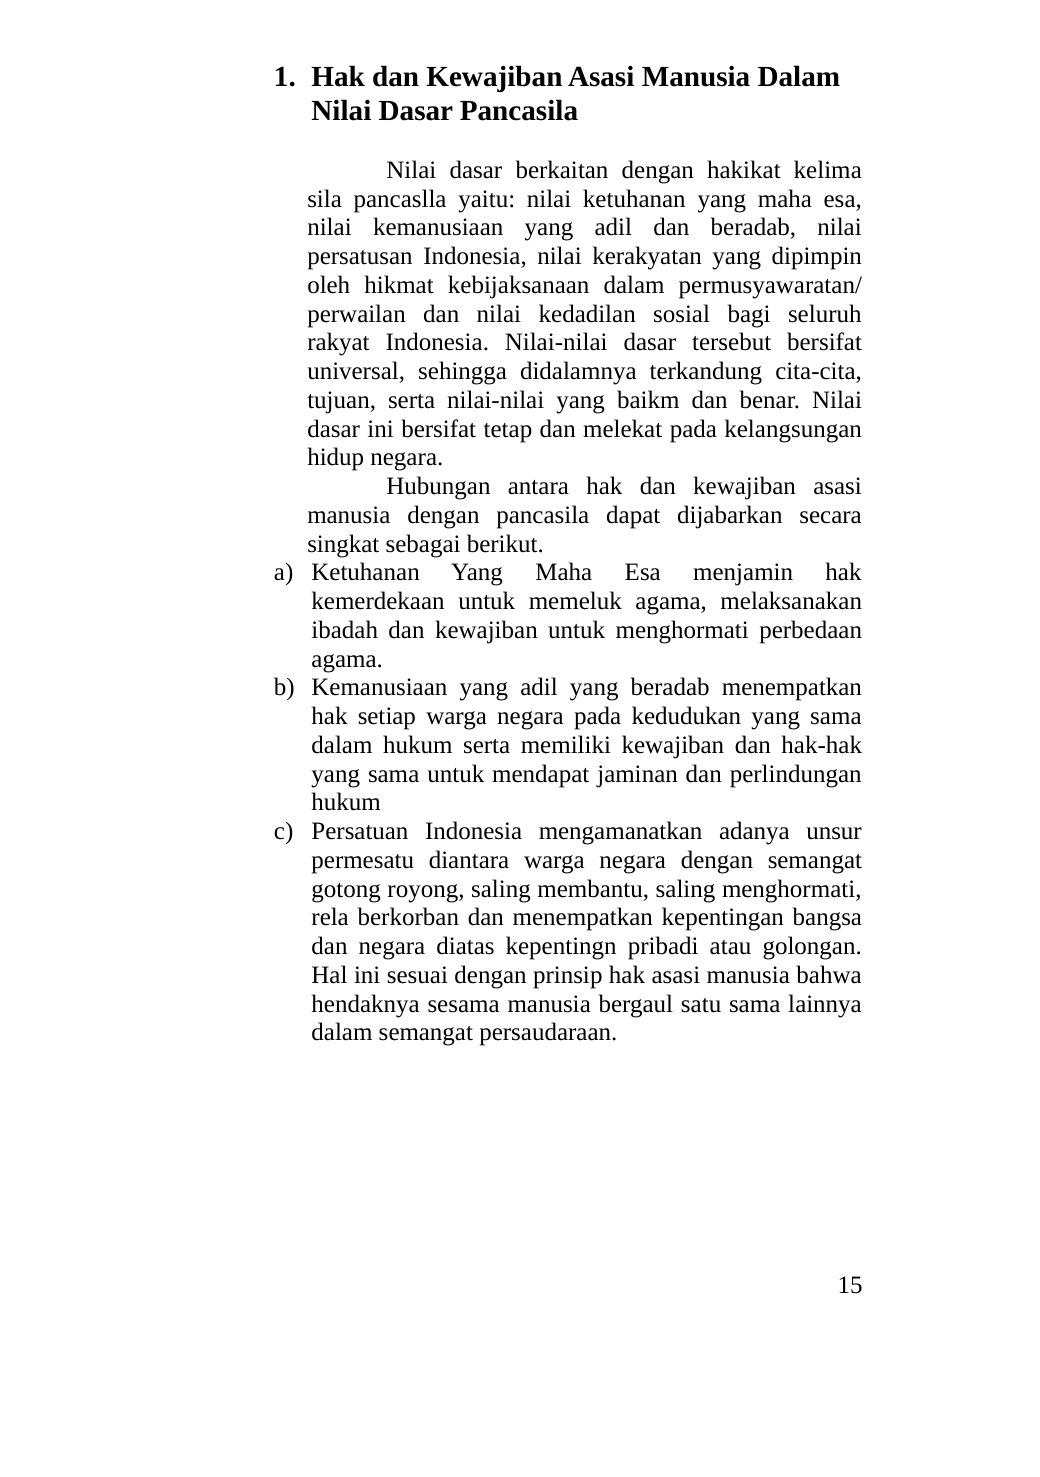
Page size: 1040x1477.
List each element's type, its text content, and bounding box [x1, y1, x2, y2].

text Nilai dasar berkaitan dengan hakikat kelima sila pancaslla yaitu: nilai ketuhanan yang maha esa, nilai kemanusiaan yang adil dan beradab, nilai persatusan Indonesia, nilai kerakyatan yang dipimpin oleh hikmat kebijaksanaan dalam permusyawaratan/ perwailan dan nilai kedadilan sosial bagi seluruh rakyat Indonesia. Nilai-nilai dasar tersebut bersifat universal, sehingga didalamnya terkandung cita-cita, tujuan, serta nilai-nilai yang baikm dan benar. Nilai dasar ini bersifat tetap dan melekat pada kelangsungan hidup negara. [307, 155, 862, 471]
list Ketuhanan Yang Maha Esa menjamin hak kemerdekaan untuk memeluk agama, melaksanakan ibadah dan kewajiban untuk menghormati perbedaan agama. [274, 557, 862, 672]
list Persatuan Indonesia mengamanatkan adanya unsur permesatu diantara warga negara dengan semangat gotong royong, saling membantu, saling menghormati, rela berkorban dan menempatkan kepentingan bangsa dan negara diatas kepentingn pribadi atau golongan. Hal ini sesuai dengan prinsip hak asasi manusia bahwa hendaknya sesama manusia bergaul satu sama lainnya dalam semangat persaudaraan. [274, 816, 862, 1046]
list Kemanusiaan yang adil yang beradab menempatkan hak setiap warga negara pada kedudukan yang sama dalam hukum serta memiliki kewajiban dan hak-hak yang sama untuk mendapat jaminan dan perlindungan hukum [274, 672, 862, 816]
text Hubungan antara hak dan kewajiban asasi manusia dengan pancasila dapat dijabarkan secara singkat sebagai berikut. [307, 471, 862, 557]
list Hak dan Kewajiban Asasi Manusia Dalam Nilai Dasar Pancasila [274, 59, 862, 126]
